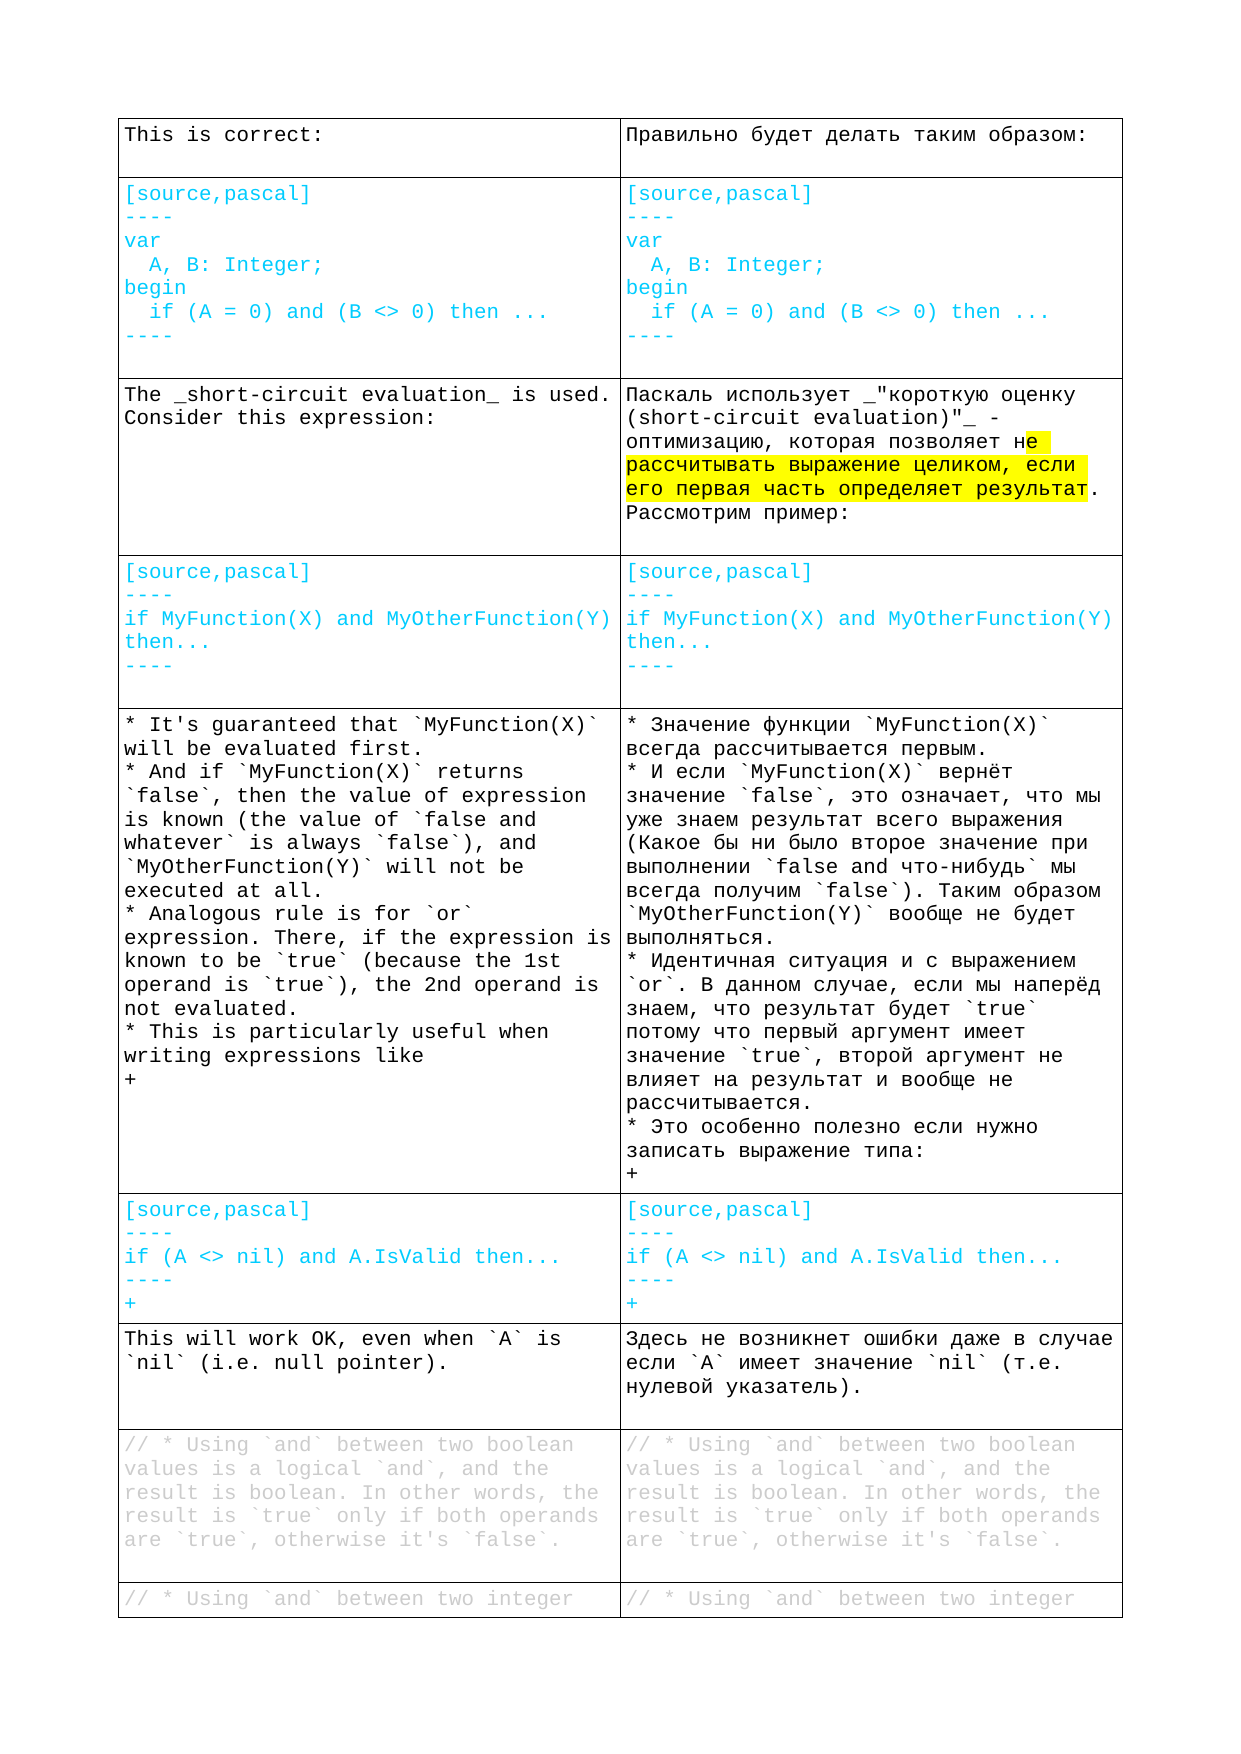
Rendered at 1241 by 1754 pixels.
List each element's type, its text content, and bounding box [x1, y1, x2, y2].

table_cell * Значение функции `MyFunction(X)` всегда рассчитывается первым. * И если `MyFunction(X)` вернёт значение `false`, это означает, что мы уже знаем результат всего выражения (Какое бы ни было второе значение при выполнении `false and что-нибудь` мы всегда получим `false`). Таким образом `MyOtherFunction(Y)` вообще не будет выполняться. * Идентичная ситуация и с выражением `or`. В данном случае, если мы наперёд знаем, что результат будет `true` потому что первый аргумент имеет значение `true`, второй аргумент не влияет на результат и вообще не рассчитывается. * Это особенно полезно если нужно записать выражение типа: + [621, 709, 1122, 1193]
table_cell // * Using `and` between two boolean values is a logical `and`, and the result is boolean. In other words, the result is `true` only if both operands are `true`, otherwise it's `false`. [119, 1430, 620, 1582]
table_cell // * Using `and` between two integer [621, 1583, 1122, 1617]
table_cell Здесь не возникнет ошибки даже в случае если `A` имеет значение `nil` (т.е. нулевой указатель). [621, 1324, 1122, 1429]
table_cell // * Using `and` between two integer [119, 1583, 620, 1617]
table_cell This is correct: [119, 119, 620, 177]
table_cell [source,pascal] ---- if (A <> nil) and A.IsValid then... ---- + [119, 1194, 620, 1322]
table_cell [source,pascal] ---- var A, B: Integer; begin if (A = 0) and (B <> 0) then ... ---- [621, 178, 1122, 378]
table_cell [source,pascal] ---- var A, B: Integer; begin if (A = 0) and (B <> 0) then ... ---- [119, 178, 620, 378]
table_cell This will work OK, even when `A` is `nil` (i.e. null pointer). [119, 1324, 620, 1429]
table_cell [source,pascal] ---- if MyFunction(X) and MyOtherFunction(Y) then... ---- [621, 556, 1122, 708]
table_cell [source,pascal] ---- if MyFunction(X) and MyOtherFunction(Y) then... ---- [119, 556, 620, 708]
table_cell Паскаль использует _"короткую оценку (short-circuit evaluation)"_ - оптимизацию, которая позволяет не рассчитывать выражение целиком, если его первая часть определяет результат. Рассмотрим пример: [621, 379, 1122, 555]
table_cell [source,pascal] ---- if (A <> nil) and A.IsValid then... ---- + [621, 1194, 1122, 1322]
table_cell * It's guaranteed that `MyFunction(X)` will be evaluated first. * And if `MyFunction(X)` returns `false`, then the value of expression is known (the value of `false and whatever` is always `false`), and `MyOtherFunction(Y)` will not be executed at all. * Analogous rule is for `or` expression. There, if the expression is known to be `true` (because the 1st operand is `true`), the 2nd operand is not evaluated. * This is particularly useful when writing expressions like + [119, 709, 620, 1193]
table_cell The _short-circuit evaluation_ is used. Consider this expression: [119, 379, 620, 555]
table_cell Правильно будет делать таким образом: [621, 119, 1122, 177]
table_cell // * Using `and` between two boolean values is a logical `and`, and the result is boolean. In other words, the result is `true` only if both operands are `true`, otherwise it's `false`. [621, 1430, 1122, 1582]
